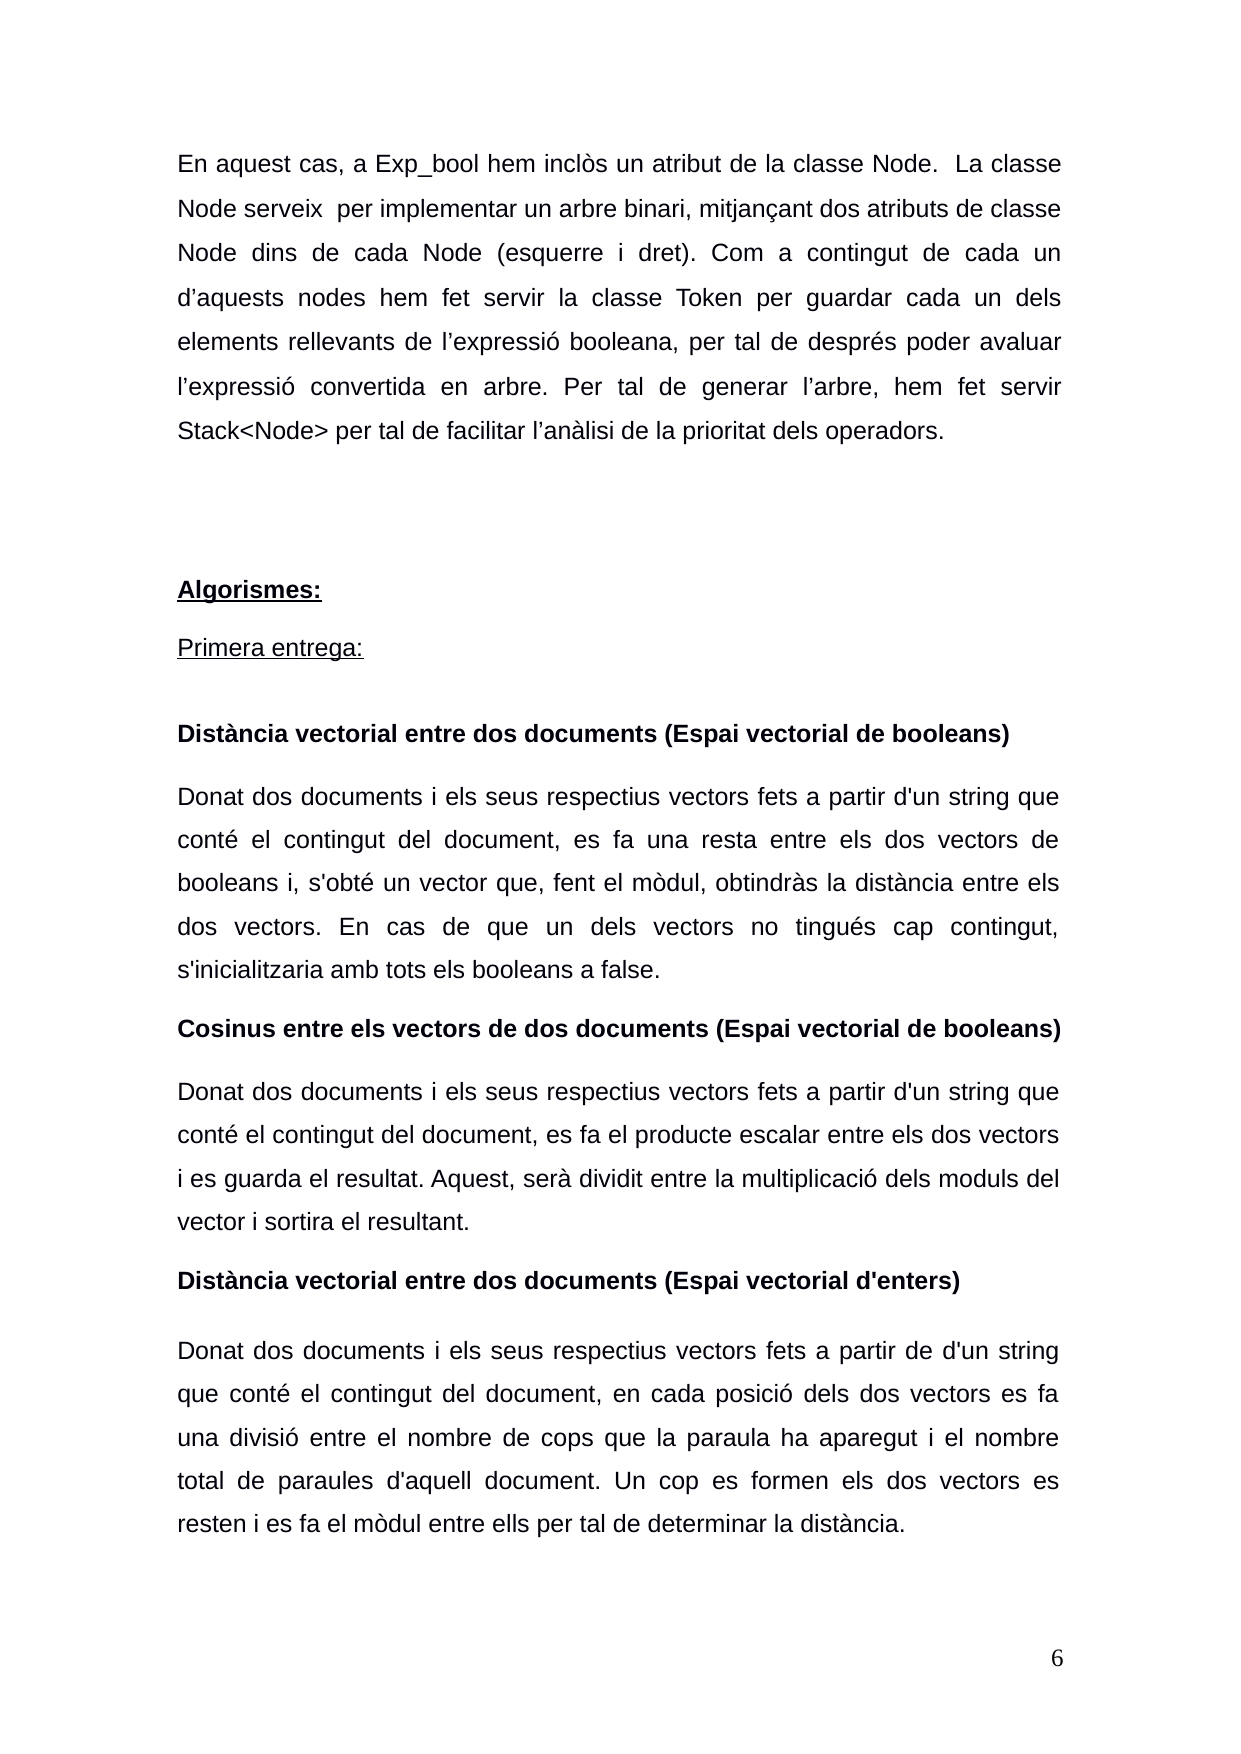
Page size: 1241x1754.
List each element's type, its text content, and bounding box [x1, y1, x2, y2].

list Distància vectorial entre dos documents (Espai vectorial de booleans) [139, 719, 1063, 748]
text Donat dos documents i els seus respectius vectors fets a partir d'un string que conté el contingut del document, es fa una resta entre els dos vectors de booleans i, s'obté un vector que, fent el mòdul, obtindràs la distància entre els dos vectors. En cas de que un dels vectors no tingués cap contingut, s'inicialitzaria amb tots els booleans a false. [177, 782, 1061, 984]
text En aquest cas, a Exp_bool hem inclòs un atribut de la classe Node. La classe Node serveix per implementar un arbre binari, mitjançant dos atributs de classe Node dins de cada Node (esquerre i dret). Com a contingut de cada un d’aquests nodes hem fet servir la classe Token per guardar cada un dels elements rellevants de l’expressió booleana, per tal de després poder avaluar l’expressió convertida en arbre. Per tal de generar l’arbre, hem fet servir Stack<Node> per tal de facilitar l’anàlisi de la prioritat dels operadors. [177, 149, 1063, 445]
text Cosinus entre els vectors de dos documents (Espai vectorial de booleans) [177, 1014, 1063, 1043]
text Primera entrega: [177, 633, 1063, 662]
text Donat dos documents i els seus respectius vectors fets a partir de d'un string que conté el contingut del document, en cada posició dels dos vectors es fa una divisió entre el nombre de cops que la paraula ha aparegut i el nombre total de paraules d'aquell document. Un cop es formen els dos vectors es resten i es fa el mòdul entre ells per tal de determinar la distància. [177, 1336, 1061, 1538]
text Algorismes: [177, 576, 1063, 604]
text Donat dos documents i els seus respectius vectors fets a partir d'un string que conté el contingut del document, es fa el producte escalar entre els dos vectors i es guarda el resultat. Aquest, serà dividit entre la multiplicació dels moduls del vector i sortira el resultant. [177, 1077, 1061, 1236]
text Distància vectorial entre dos documents (Espai vectorial d'enters) [177, 1266, 1063, 1295]
